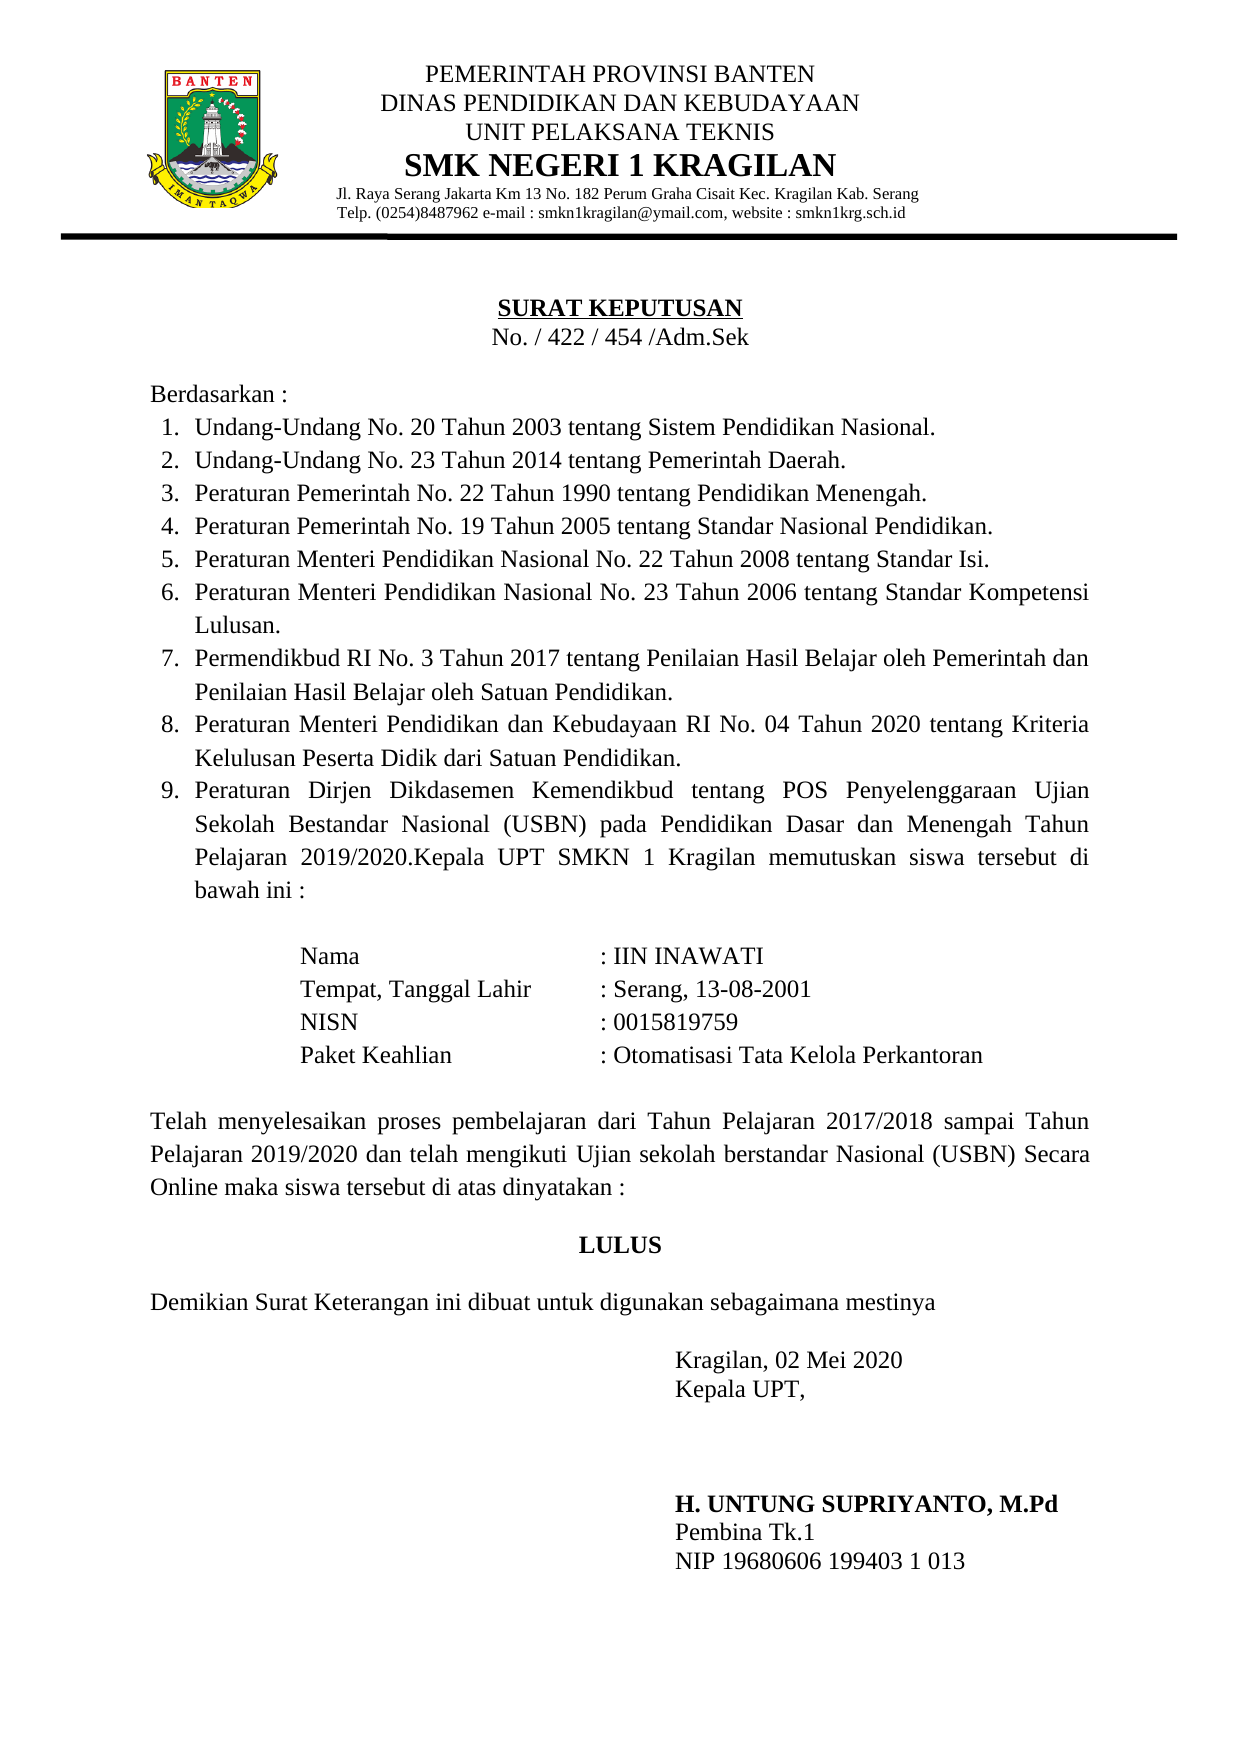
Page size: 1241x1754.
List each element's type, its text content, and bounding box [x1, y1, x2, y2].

text Berdasarkan : [150, 379, 1090, 408]
list Peraturan Pemerintah No. 19 Tahun 2005 tentang Standar Nasional Pendidikan. [179, 511, 1090, 540]
list Permendikbud RI No. 3 Tahun 2017 tentang Penilaian Hasil Belajar oleh Pemerintah dan Penilaian Hasil Belajar oleh Satuan Pendidikan. [179, 643, 1090, 705]
list Undang-Undang No. 20 Tahun 2003 tentang Sistem Pendidikan Nasional. [179, 412, 1090, 441]
text Nama : IIN INAWATI [150, 941, 1090, 969]
text Kepala UPT, [150, 1374, 1090, 1402]
text H. UNTUNG SUPRIYANTO, M.Pd [150, 1489, 1090, 1517]
text Paket Keahlian : Otomatisasi Tata Kelola Perkantoran [150, 1040, 1090, 1068]
list Peraturan Dirjen Dikdasemen Kemendikbud tentang POS Penyelenggaraan Ujian Sekolah Bestandar Nasional (USBN) pada Pendidikan Dasar dan Menengah Tahun Pelajaran 2019/2020.Kepala UPT SMKN 1 Kragilan memutuskan siswa tersebut di bawah ini : [179, 776, 1090, 903]
text No. / 422 / 454 /Adm.Sek [150, 322, 1090, 351]
text SURAT KEPUTUSAN [150, 293, 1090, 322]
list Peraturan Menteri Pendidikan Nasional No. 23 Tahun 2006 tentang Standar Kompetensi Lulusan. [179, 577, 1090, 639]
text Tempat, Tanggal Lahir : Serang, 13-08-2001 [150, 974, 1090, 1002]
text NISN : 0015819759 [150, 1007, 1090, 1036]
text NIP 19680606 199403 1 013 [150, 1546, 1090, 1575]
text Kragilan, 02 Mei 2020 [150, 1345, 1090, 1374]
picture [146, 70, 279, 208]
list Peraturan Menteri Pendidikan Nasional No. 22 Tahun 2008 tentang Standar Isi. [179, 544, 1090, 573]
text Telah menyelesaikan proses pembelajaran dari Tahun Pelajaran 2017/2018 sampai Tahun Pelajaran 2019/2020 dan telah mengikuti Ujian sekolah berstandar Nasional (USBN) Secara Online maka siswa tersebut di atas dinyatakan : [150, 1106, 1090, 1201]
text Demikian Surat Keterangan ini dibuat untuk digunakan sebagaimana mestinya [150, 1287, 1090, 1316]
list Undang-Undang No. 23 Tahun 2014 tentang Pemerintah Daerah. [179, 445, 1090, 474]
text Pembina Tk.1 [150, 1517, 1090, 1546]
list Peraturan Pemerintah No. 22 Tahun 1990 tentang Pendidikan Menengah. [179, 478, 1090, 507]
text LULUS [150, 1230, 1090, 1259]
list Peraturan Menteri Pendidikan dan Kebudayaan RI No. 04 Tahun 2020 tentang Kriteria Kelulusan Peserta Didik dari Satuan Pendidikan. [179, 709, 1090, 771]
